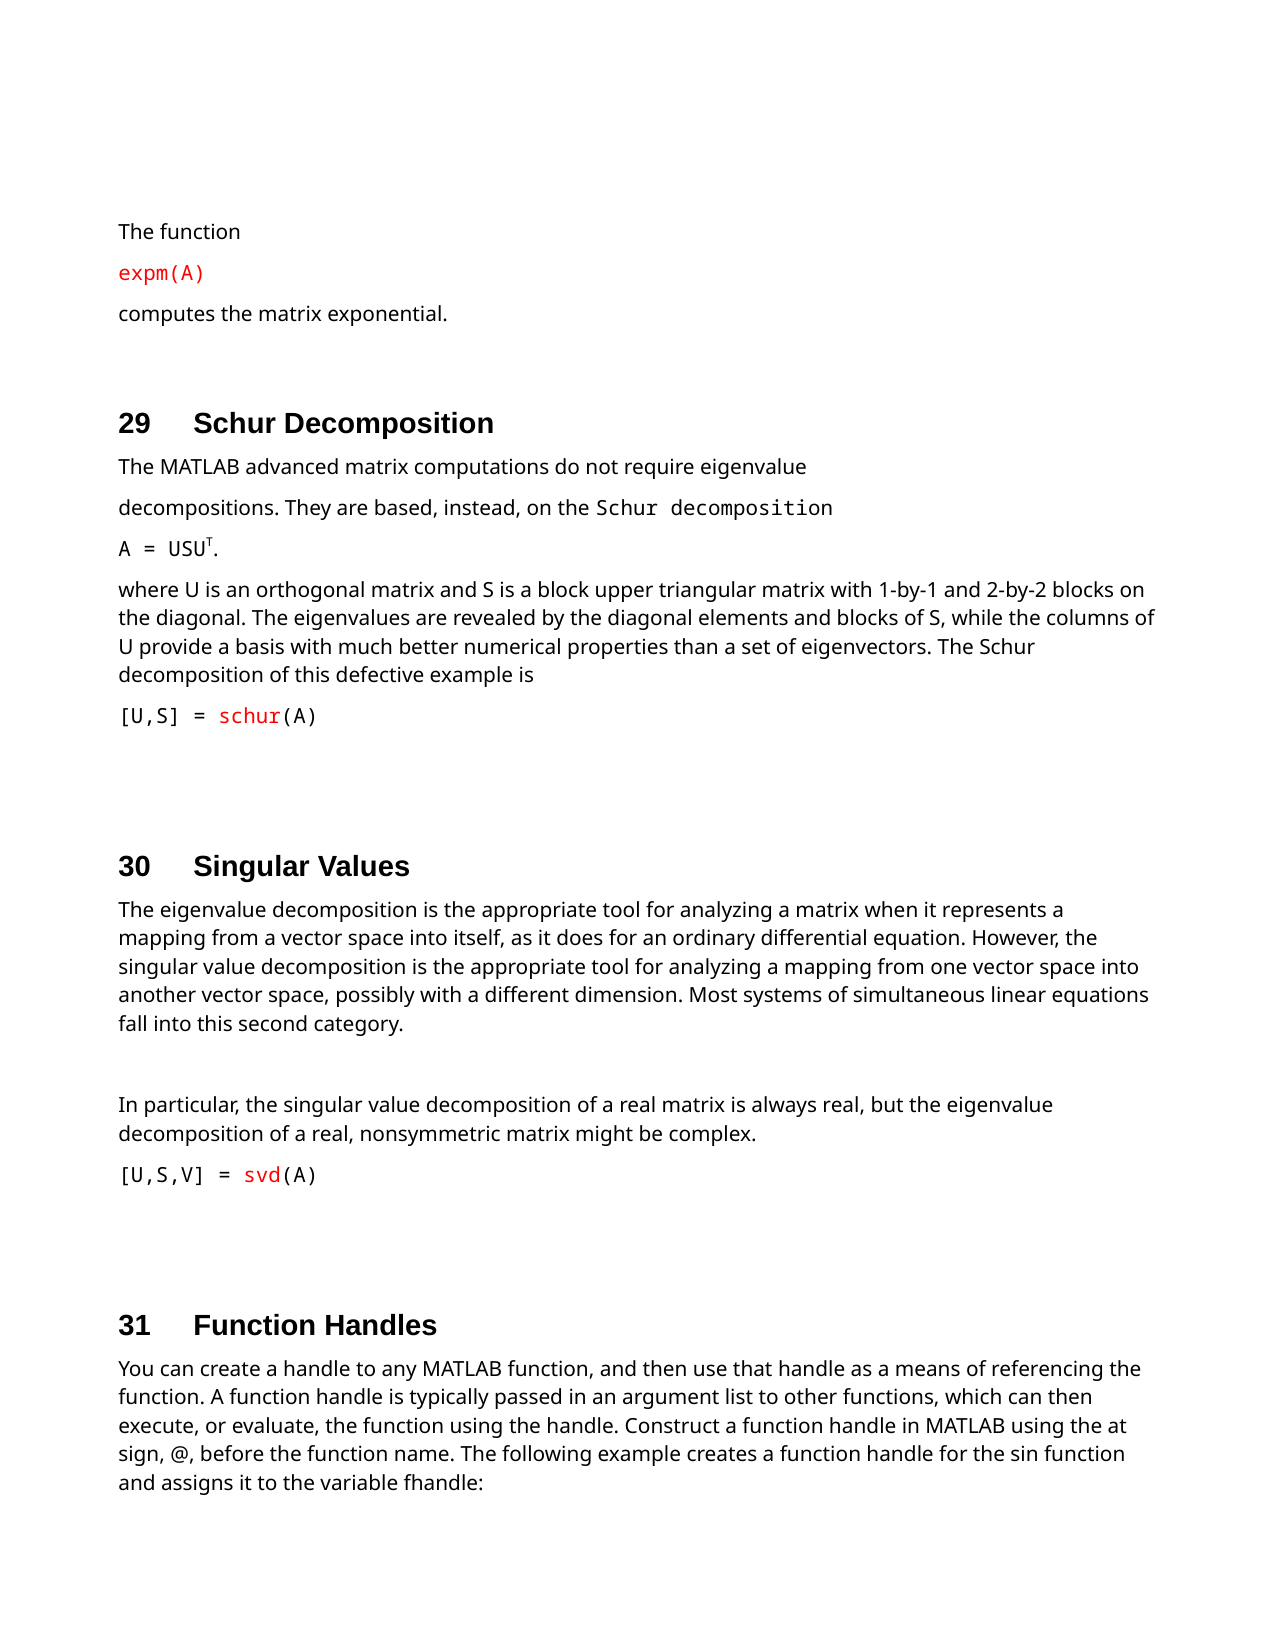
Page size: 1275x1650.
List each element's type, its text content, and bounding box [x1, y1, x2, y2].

text You can create a handle to any MATLAB function, and then use that handle as a means of referencing the function. A function handle is typically passed in an argument list to other functions, which can then execute, or evaluate, the function using the handle. Construct a function handle in MATLAB using the at sign, @, before the function name. The following example creates a function handle for the sin function and assigns it to the variable fhandle: [118, 1354, 1157, 1496]
text [U,S] = schur(A) [118, 701, 1157, 729]
subtitle Schur Decomposition [118, 406, 1157, 439]
text decompositions. They are based, instead, on the Schur decomposition [118, 493, 1157, 521]
text computes the matrix exponential. [118, 299, 1157, 328]
text The function [118, 217, 1157, 246]
text expm(A) [118, 258, 1157, 287]
subtitle Function Handles [118, 1308, 1157, 1341]
text The eigenvalue decomposition is the appropriate tool for analyzing a matrix when it represents a mapping from a vector space into itself, as it does for an ordinary differential equation. However, the singular value decomposition is the appropriate tool for analyzing a mapping from one vector space into another vector space, possibly with a different dimension. Most systems of simultaneous linear equations fall into this second category. [118, 895, 1157, 1037]
text A = USUT. [118, 534, 1157, 562]
text [U,S,V] = svd(A) [118, 1160, 1157, 1188]
text The MATLAB advanced matrix computations do not require eigenvalue [118, 452, 1157, 481]
text In particular, the singular value decomposition of a real matrix is always real, but the eigenvalue decomposition of a real, nonsymmetric matrix might be complex. [118, 1091, 1157, 1147]
subtitle Singular Values [118, 849, 1157, 882]
text where U is an orthogonal matrix and S is a block upper triangular matrix with 1-by-1 and 2-by-2 blocks on the diagonal. The eigenvalues are revealed by the diagonal elements and blocks of S, while the columns of U provide a basis with much better numerical properties than a set of eigenvectors. The Schur decomposition of this defective example is [118, 575, 1157, 689]
